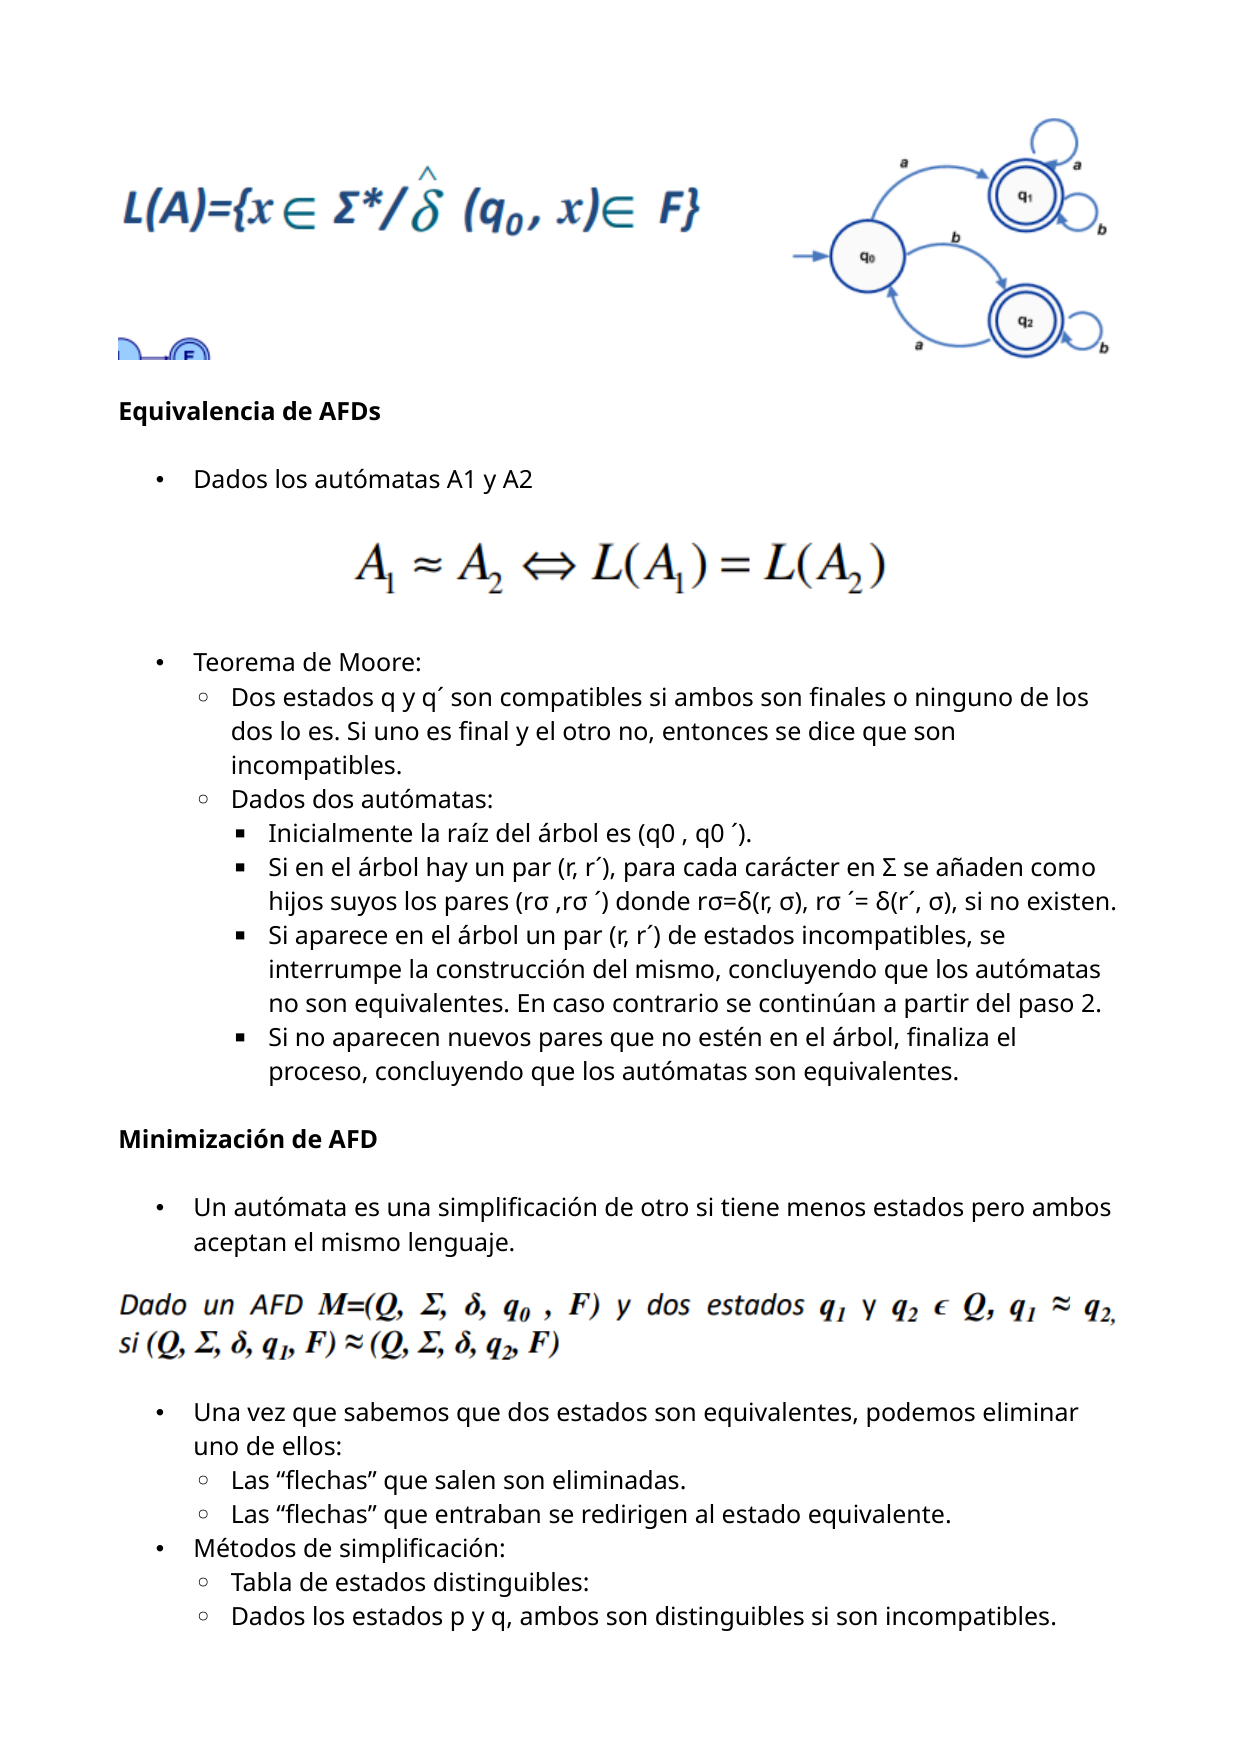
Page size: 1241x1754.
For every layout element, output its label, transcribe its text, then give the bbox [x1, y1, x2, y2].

list Una vez que sabemos que dos estados son equivalentes, podemos eliminar uno de ellos: [156, 1394, 1122, 1463]
list Dados dos autómatas: [193, 781, 1122, 815]
list Métodos de simplificación: [156, 1531, 1122, 1565]
list Dados los autómatas A1 y A2 [156, 462, 1122, 496]
text Equivalencia de AFDs [118, 393, 1122, 428]
text Minimización de AFD [118, 1122, 1122, 1156]
list Tabla de estados distinguibles: [193, 1565, 1122, 1599]
list Si en el árbol hay un par (r, r´), para cada carácter en Σ se añaden como hijos suyos los pares (rσ ,rσ ´) donde rσ=δ(r, σ), rσ ´= δ(r´, σ), si no existen. [231, 849, 1122, 918]
list Inicialmente la raíz del árbol es (q0 , q0 ´). [231, 815, 1122, 849]
list Un autómata es una simplificación de otro si tiene menos estados pero ambos aceptan el mismo lenguaje. [156, 1190, 1122, 1258]
list Dos estados q y q´ son compatibles si ambos son finales o ninguno de los dos lo es. Si uno es final y el otro no, entonces se dice que son incompatibles. [193, 679, 1122, 781]
list Si no aparecen nuevos pares que no estén en el árbol, finaliza el proceso, concluyendo que los autómatas son equivalentes. [231, 1020, 1122, 1088]
picture [118, 1292, 1123, 1361]
list Teorema de Moore: [156, 645, 1122, 679]
list Las “flechas” que salen son eliminadas. [193, 1463, 1122, 1497]
list Las “flechas” que entraban se redirigen al estado equivalente. [193, 1497, 1122, 1531]
picture [118, 118, 1123, 360]
list Dados los estados p y q, ambos son distinguibles si son incompatibles. [193, 1599, 1122, 1633]
picture [351, 529, 889, 611]
list Si aparece en el árbol un par (r, r´) de estados incompatibles, se interrumpe la construcción del mismo, concluyendo que los autómatas no son equivalentes. En caso contrario se continúan a partir del paso 2. [231, 918, 1122, 1020]
